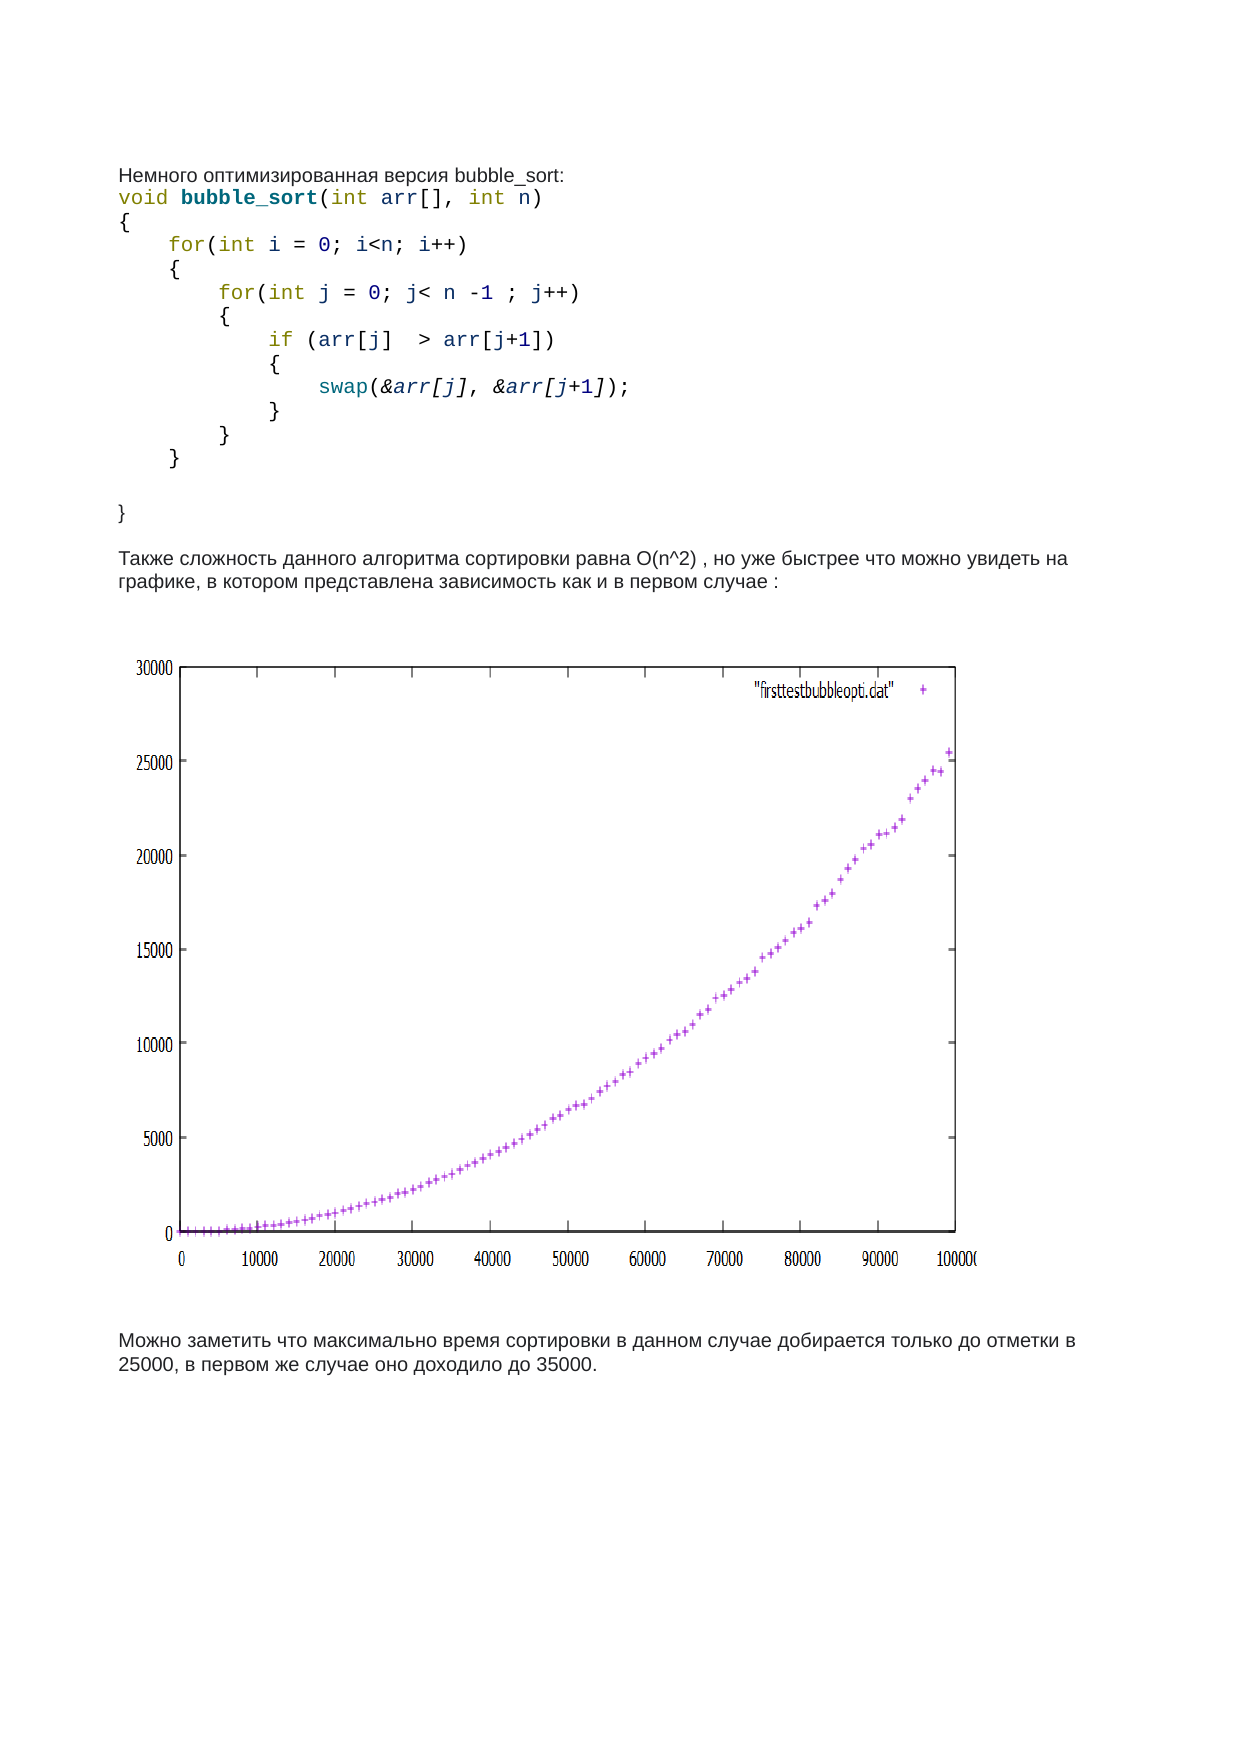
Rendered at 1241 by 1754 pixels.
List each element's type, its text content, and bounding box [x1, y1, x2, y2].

text { [118, 211, 1122, 234]
picture [116, 641, 977, 1282]
text Можно заметить что максимально время сортировки в данном случае добирается только до отметки в 25000, в первом же случае оно доходило до 35000. [118, 1329, 1122, 1375]
text for(int i = 0; i<n; i++) [118, 234, 1122, 258]
text } [118, 424, 1122, 447]
text } [118, 400, 1122, 424]
text if (arr[j] > arr[j+1]) [118, 329, 1122, 353]
text for(int j = 0; j< n -1 ; j++) [118, 282, 1122, 305]
text Также сложность данного алгоритма сортировки равна O(n^2) , но уже быстрее что можно увидеть на графике, в котором представлена зависимость как и в первом случае : [118, 546, 1122, 592]
text swap(&arr[j], &arr[j+1]); [118, 376, 1122, 400]
text Немного оптимизированная версия bubble_sort: [118, 164, 1122, 187]
text } [118, 500, 1122, 523]
text { [118, 353, 1122, 376]
text { [118, 305, 1122, 329]
text void bubble_sort(int arr[], int n) [118, 187, 1122, 211]
text { [118, 258, 1122, 282]
text } [118, 447, 1122, 471]
